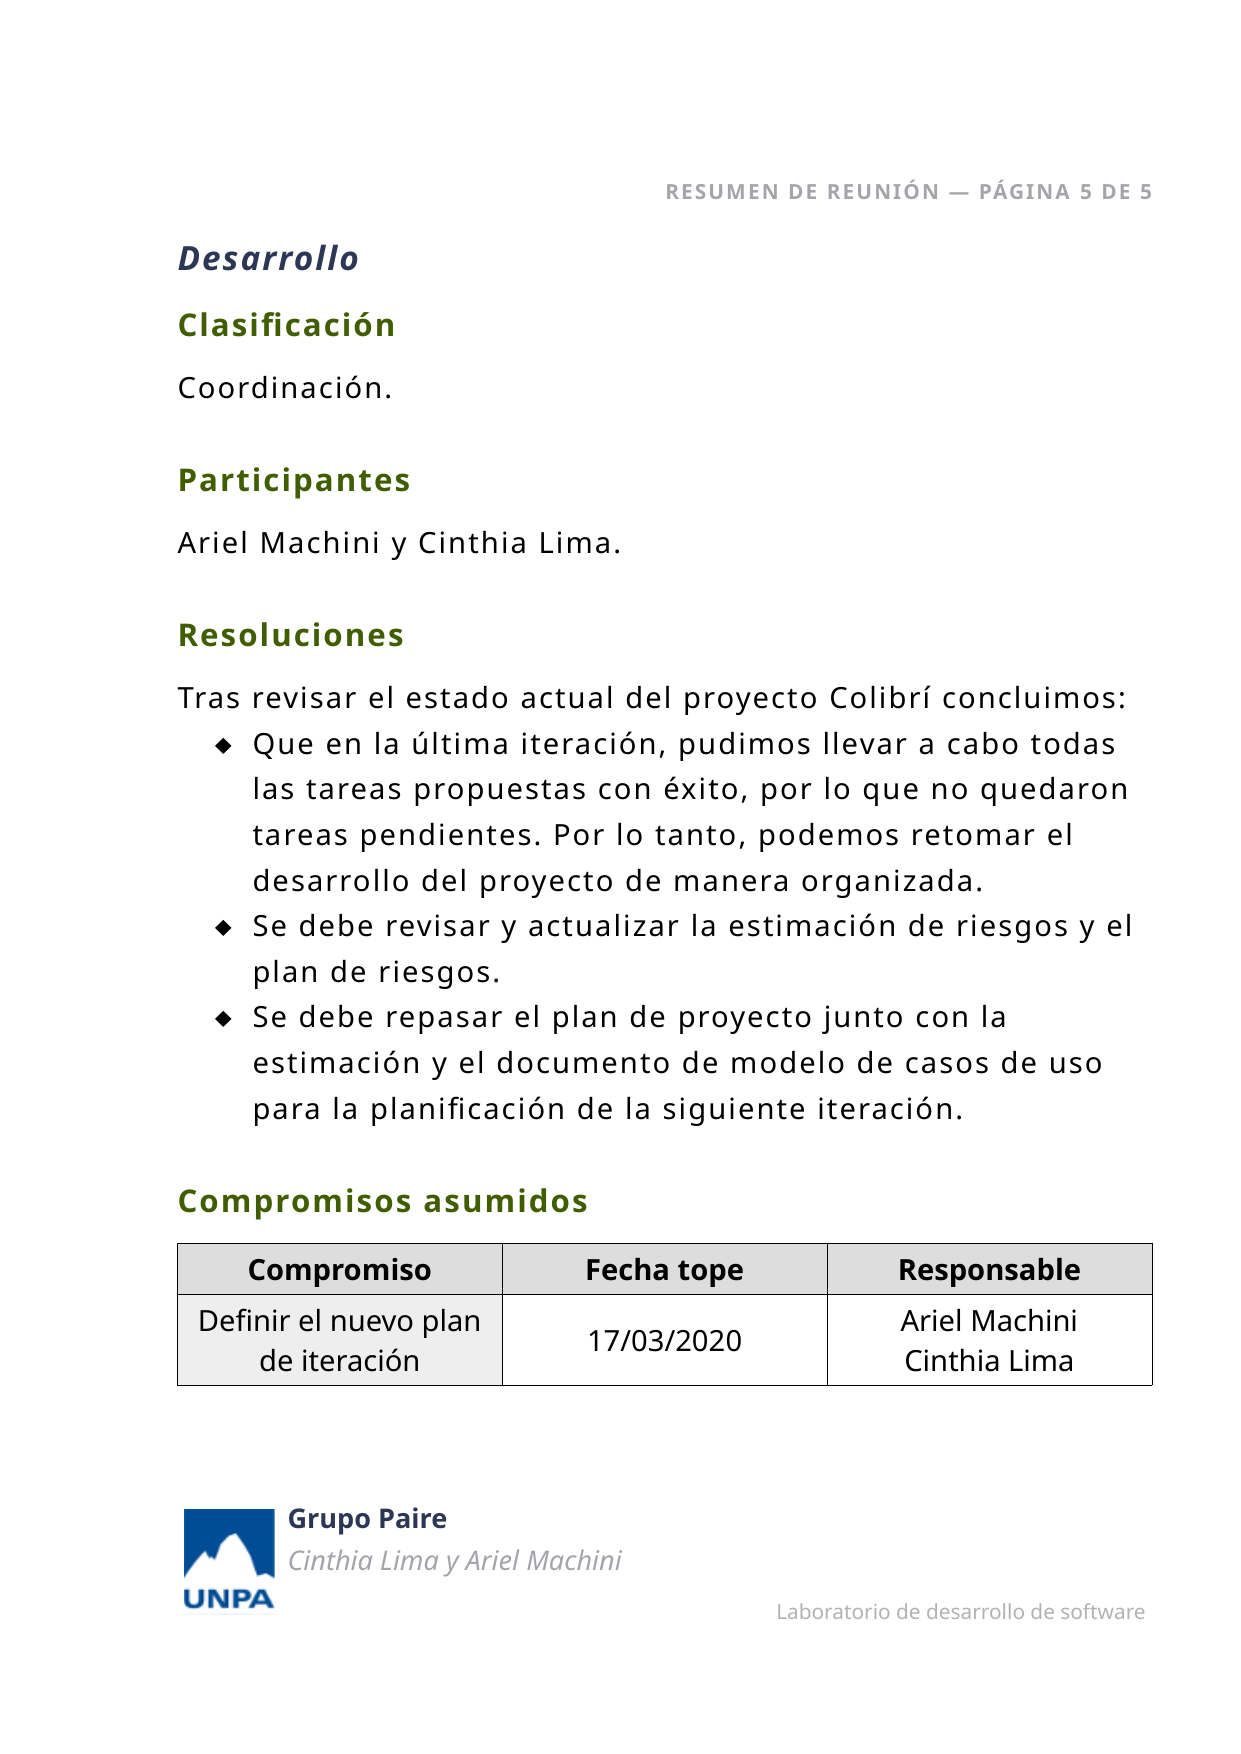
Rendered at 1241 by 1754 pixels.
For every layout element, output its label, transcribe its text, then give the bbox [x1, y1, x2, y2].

table_header Compromiso [178, 1244, 502, 1294]
table_cell Definir el nuevo plan de iteración [178, 1295, 502, 1385]
table_header Fecha tope [503, 1244, 827, 1294]
list Que en la última iteración, pudimos llevar a cabo todas las tareas propuestas con éxito, por lo que no quedaron tareas pendientes. Por lo tanto, podemos retomar el desarrollo del proyecto de manera organizada. [215, 723, 1152, 899]
text Tras revisar el estado actual del proyecto Colibrí concluimos: [177, 677, 1152, 717]
table_cell 17/03/2020 [503, 1295, 827, 1385]
text Compromisos asumidos [177, 1179, 1152, 1222]
text Coordinación. [177, 367, 1152, 407]
list Se debe repasar el plan de proyecto junto con la estimación y el documento de modelo de casos de uso para la planificación de la siguiente iteración. [215, 997, 1152, 1128]
text Desarrollo [177, 235, 1152, 281]
text Ariel Machini y Cinthia Lima. [177, 522, 1152, 562]
picture [184, 1509, 275, 1615]
text Resoluciones [177, 613, 1152, 656]
table_cell Ariel Machini Cinthia Lima [828, 1295, 1152, 1385]
text Participantes [177, 458, 1152, 501]
list Se debe revisar y actualizar la estimación de riesgos y el plan de riesgos. [215, 905, 1152, 991]
table_header Responsable [828, 1244, 1152, 1294]
text Clasificación [177, 303, 1152, 346]
